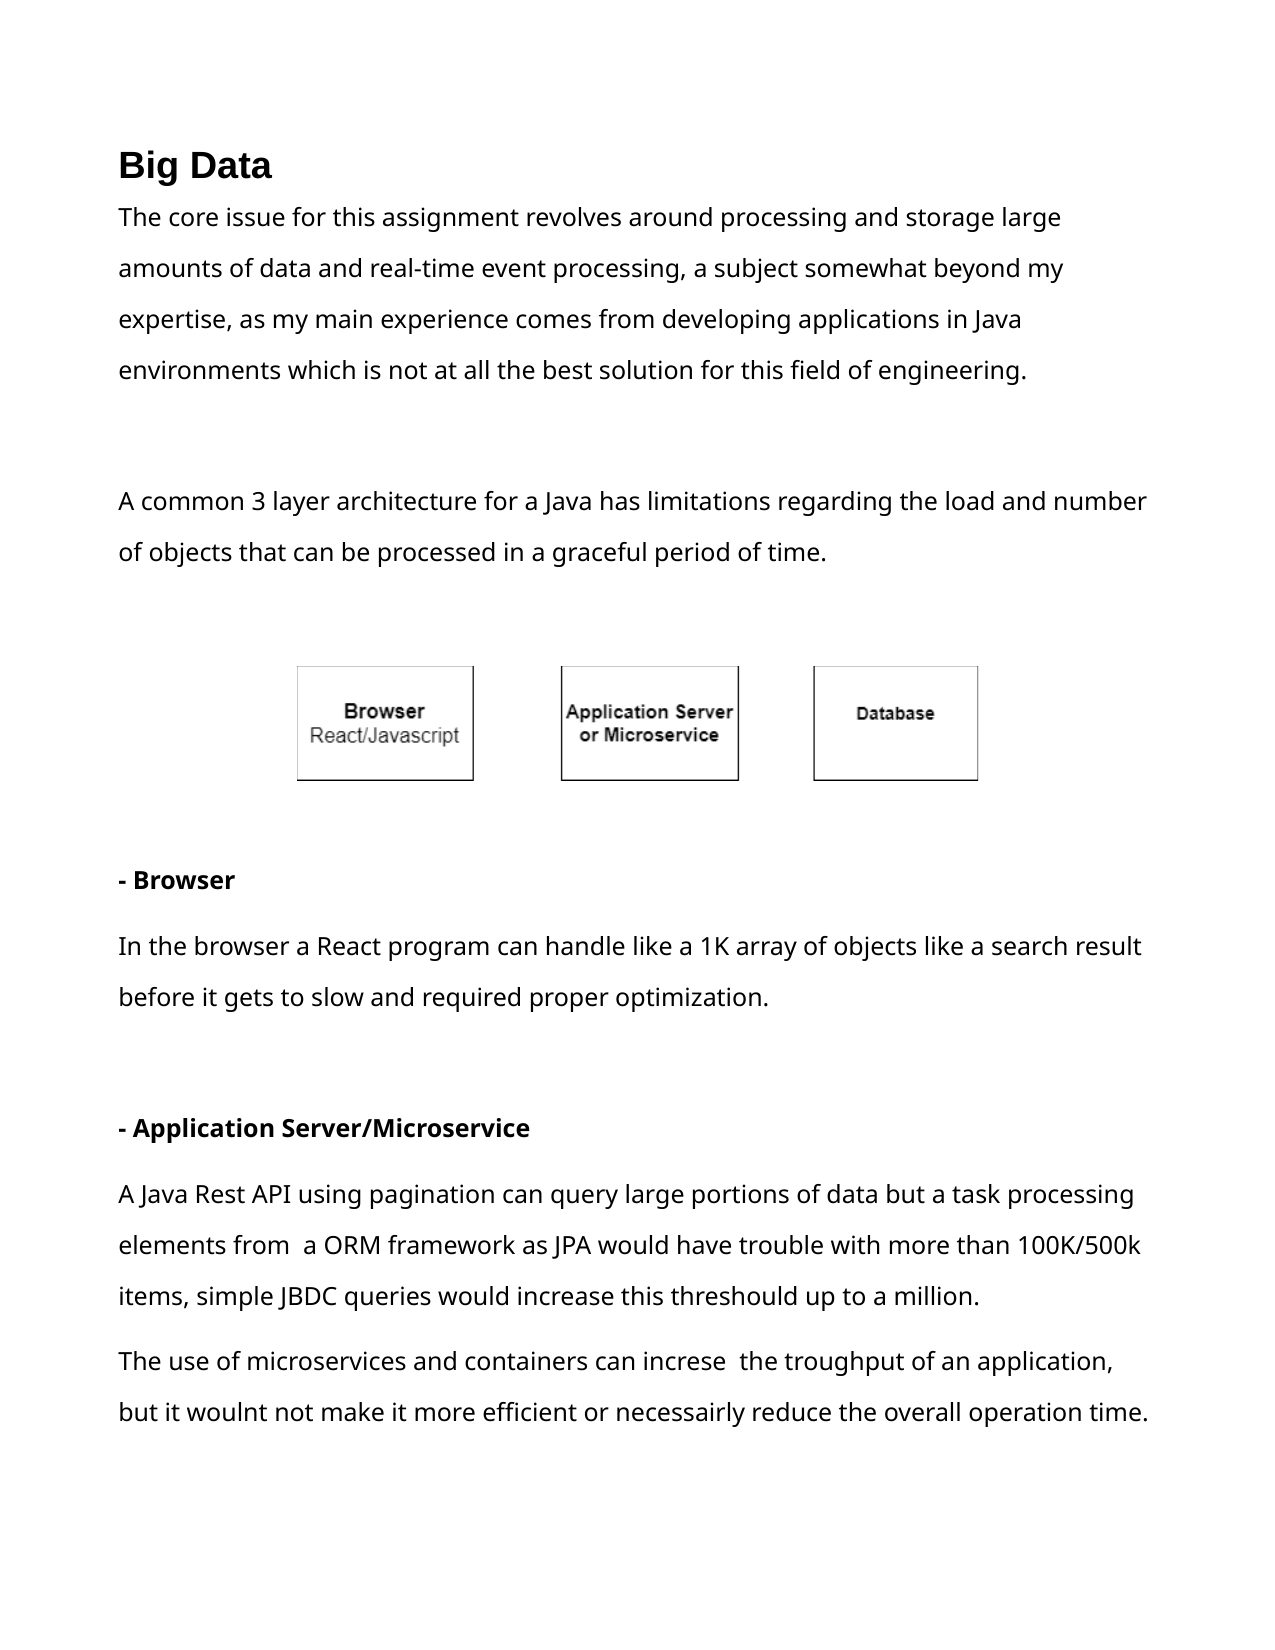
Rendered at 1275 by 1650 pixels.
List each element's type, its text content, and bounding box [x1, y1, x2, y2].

text - Browser [118, 863, 1157, 897]
picture [297, 666, 979, 781]
text - Application Server/Microservice [118, 1111, 1157, 1145]
text The core issue for this assignment revolves around processing and storage large amounts of data and real-time event processing, a subject somewhat beyond my expertise, as my main experience comes from developing applications in Java environments which is not at all the best solution for this field of engineering. [118, 199, 1157, 386]
text The use of microservices and containers can increse the troughput of an application, but it woulnt not make it more efficient or necessairly reduce the overall operation time. [118, 1344, 1157, 1429]
text A Java Rest API using pagination can query large portions of data but a task processing elements from a ORM framework as JPA would have trouble with more than 100K/500k items, simple JBDC queries would increase this threshould up to a million. [118, 1176, 1157, 1312]
text A common 3 layer architecture for a Java has limitations regarding the load and number of objects that can be processed in a graceful period of time. [118, 484, 1157, 569]
text In the browser a React program can handle like a 1K array of objects like a search result before it gets to slow and required proper optimization. [118, 928, 1157, 1013]
subtitle Big Data [118, 143, 1157, 187]
